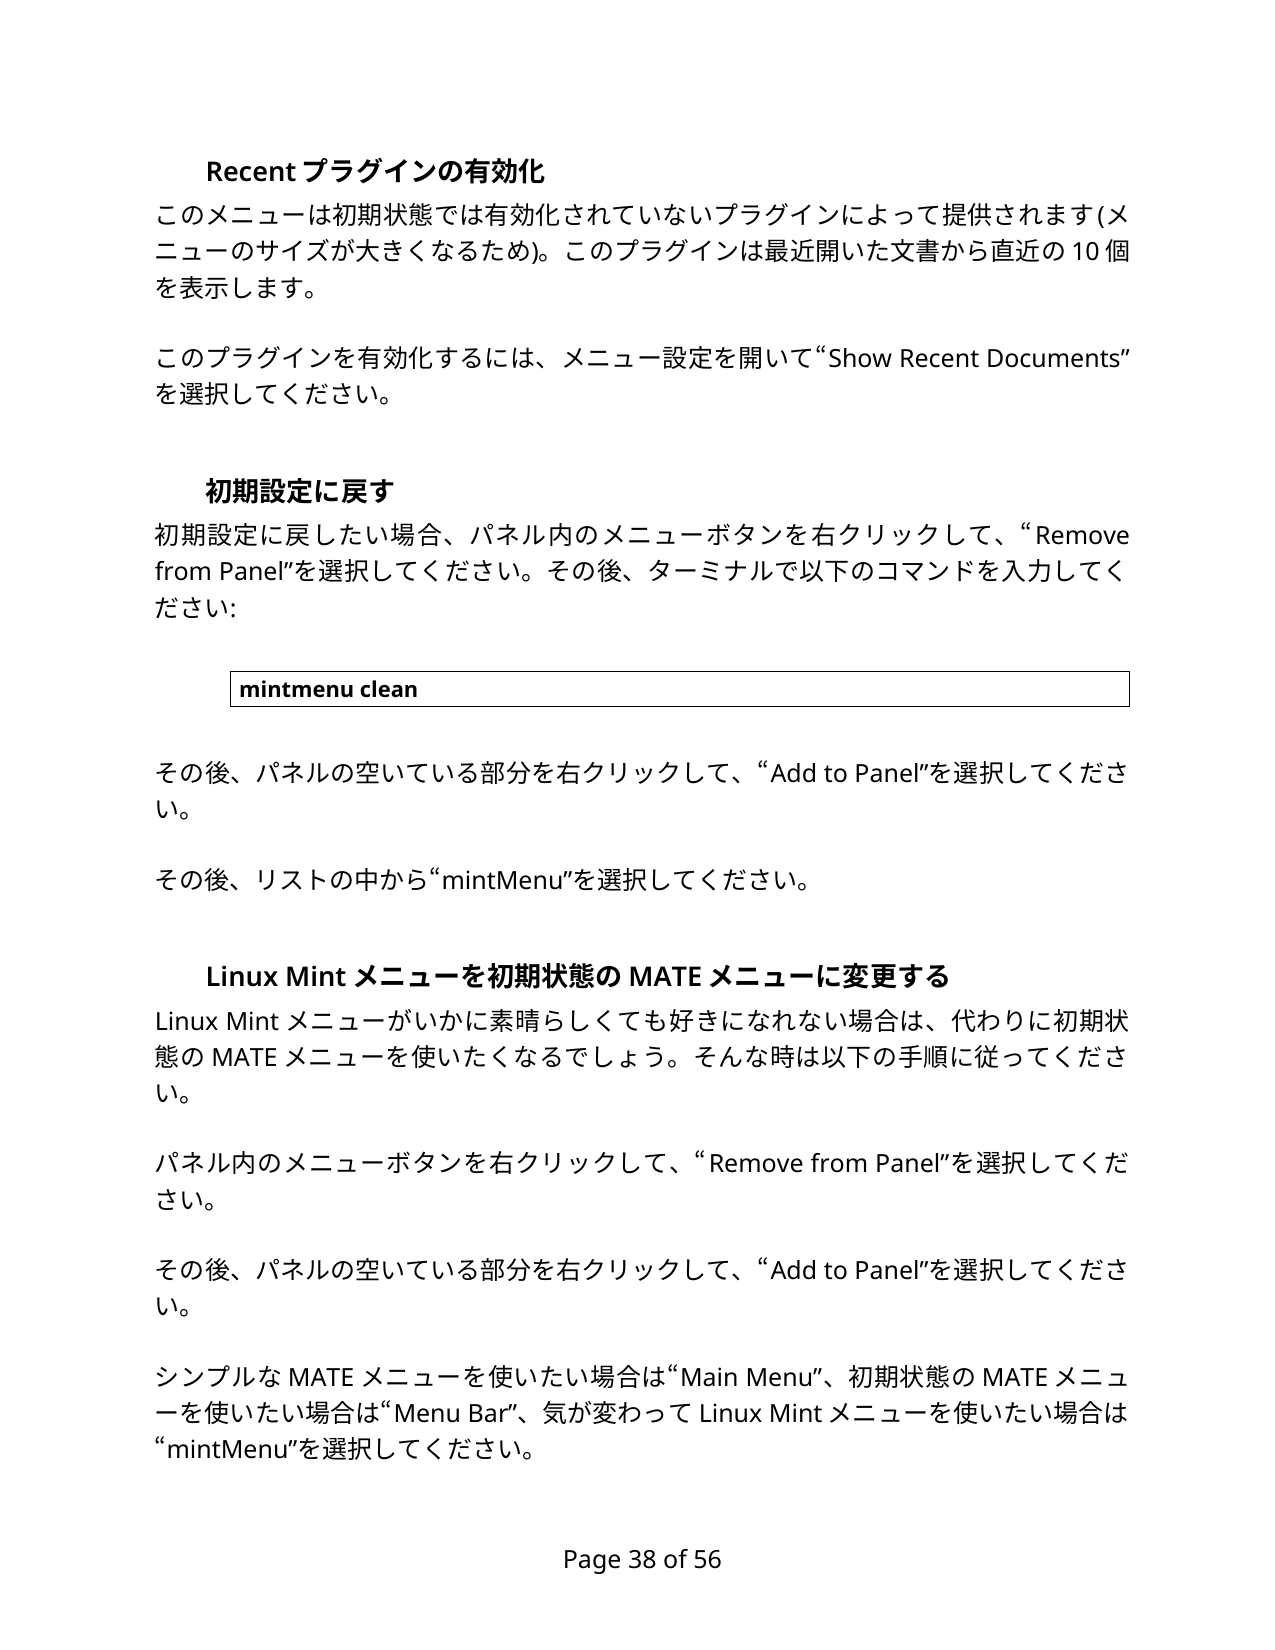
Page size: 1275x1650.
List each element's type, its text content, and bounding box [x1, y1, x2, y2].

text パネル内のメニューボタンを右クリックして、“Remove from Panel”を選択してください。 [154, 1144, 1130, 1216]
text シンプルなMATEメニューを使いたい場合は“Main Menu”、初期状態のMATEメニューを使いたい場合は“Menu Bar”、気が変わってLinux Mintメニューを使いたい場合は“mintMenu”を選択してください。 [154, 1357, 1130, 1466]
text このメニューは初期状態では有効化されていないプラグインによって提供されます(メニューのサイズが大きくなるため)。このプラグインは最近開いた文書から直近の10個を表示します。 [154, 196, 1130, 304]
text その後、リストの中から“mintMenu”を選択してください。 [154, 860, 1130, 896]
subtitle Recentプラグインの有効化 [154, 150, 1130, 189]
text その後、パネルの空いている部分を右クリックして、“Add to Panel”を選択してください。 [154, 753, 1130, 826]
text Linux Mintメニューがいかに素晴らしくても好きになれない場合は、代わりに初期状態のMATEメニューを使いたくなるでしょう。そんな時は以下の手順に従ってください。 [154, 1001, 1130, 1110]
text その後、パネルの空いている部分を右クリックして、“Add to Panel”を選択してください。 [154, 1250, 1130, 1323]
text mintmenu clean [231, 672, 1129, 706]
subtitle 初期設定に戻す [154, 470, 1130, 509]
text このプラグインを有効化するには、メニュー設定を開いて“Show Recent Documents”を選択してください。 [154, 338, 1130, 411]
subtitle Linux Mintメニューを初期状態のMATEメニューに変更する [154, 955, 1130, 995]
text 初期設定に戻したい場合、パネル内のメニューボタンを右クリックして、“Remove from Panel”を選択してください。その後、ターミナルで以下のコマンドを入力してください: [154, 516, 1130, 624]
